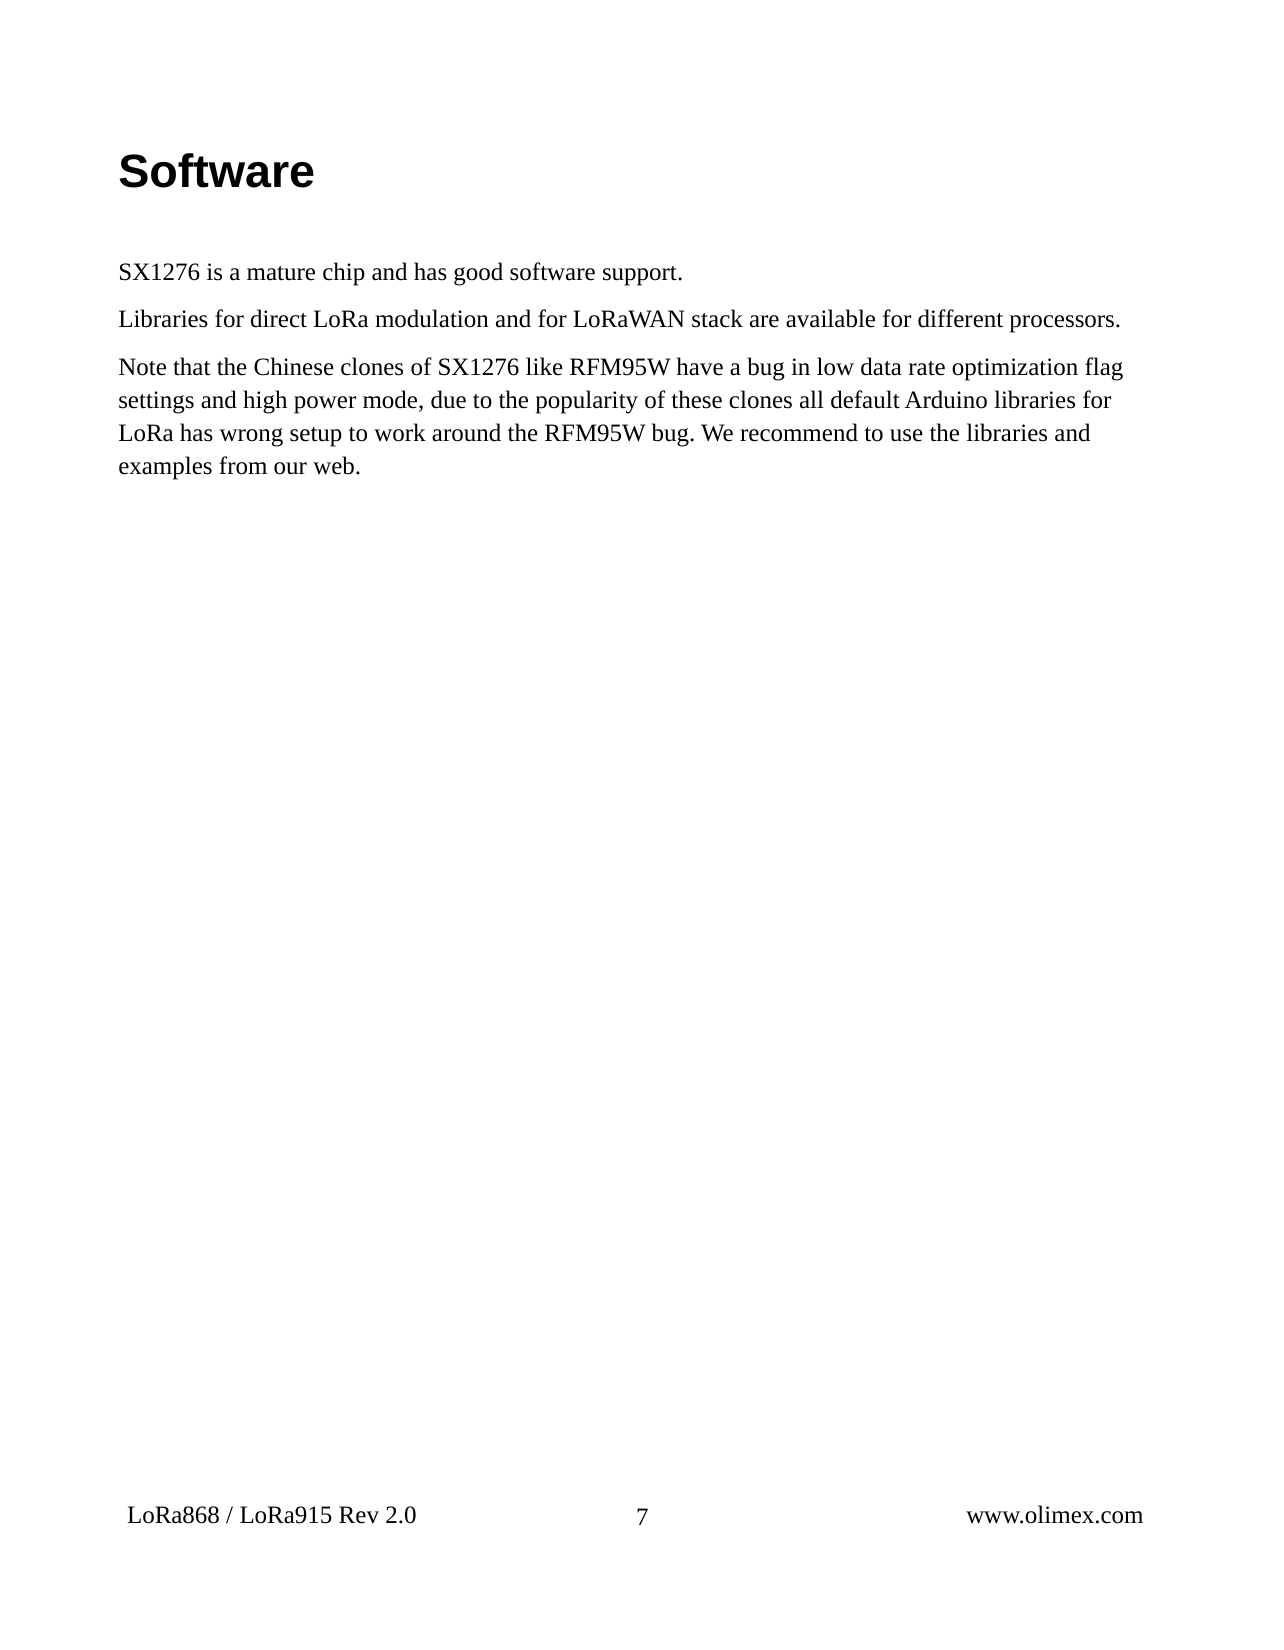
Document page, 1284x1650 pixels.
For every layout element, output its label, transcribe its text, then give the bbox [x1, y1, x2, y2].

text Libraries for direct LoRa modulation and for LoRaWAN stack are available for different processors. [118, 304, 1166, 333]
text SX1276 is a mature chip and has good software support. [118, 257, 1166, 286]
subtitle Software [118, 143, 1166, 197]
text Note that the Chinese clones of SX1276 like RFM95W have a bug in low data rate optimization flag settings and high power mode, due to the popularity of these clones all default Arduino libraries for LoRa has wrong setup to work around the RFM95W bug. We recommend to use the libraries and examples from our web. [118, 352, 1166, 480]
